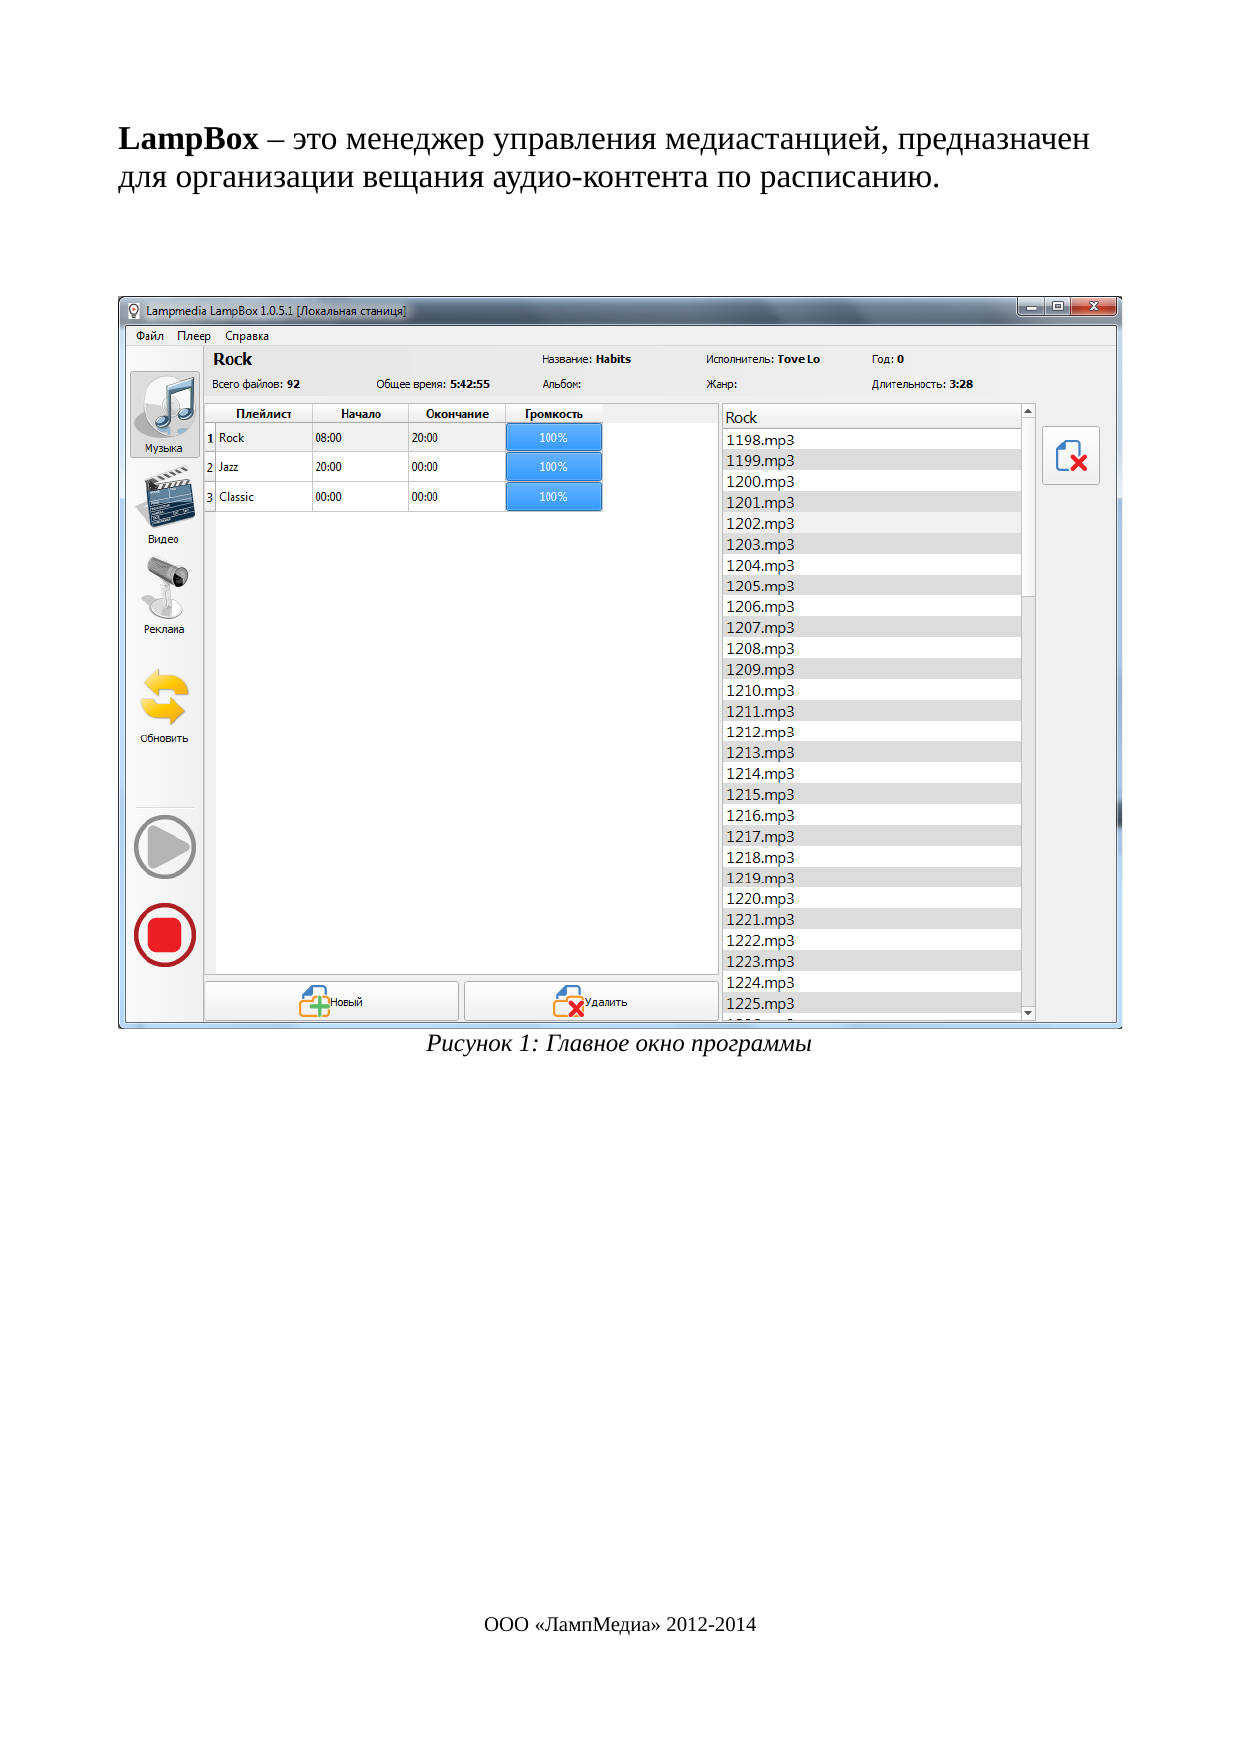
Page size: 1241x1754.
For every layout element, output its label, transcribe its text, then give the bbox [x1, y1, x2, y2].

text [118, 281, 1122, 296]
text Рисунок 1: Главное окно программы [118, 1029, 1122, 1057]
text LampBox – это менеджер управления медиастанцией, предназначен для организации вещания аудио-контента по расписанию. [118, 118, 1122, 195]
picture [118, 296, 1123, 1029]
